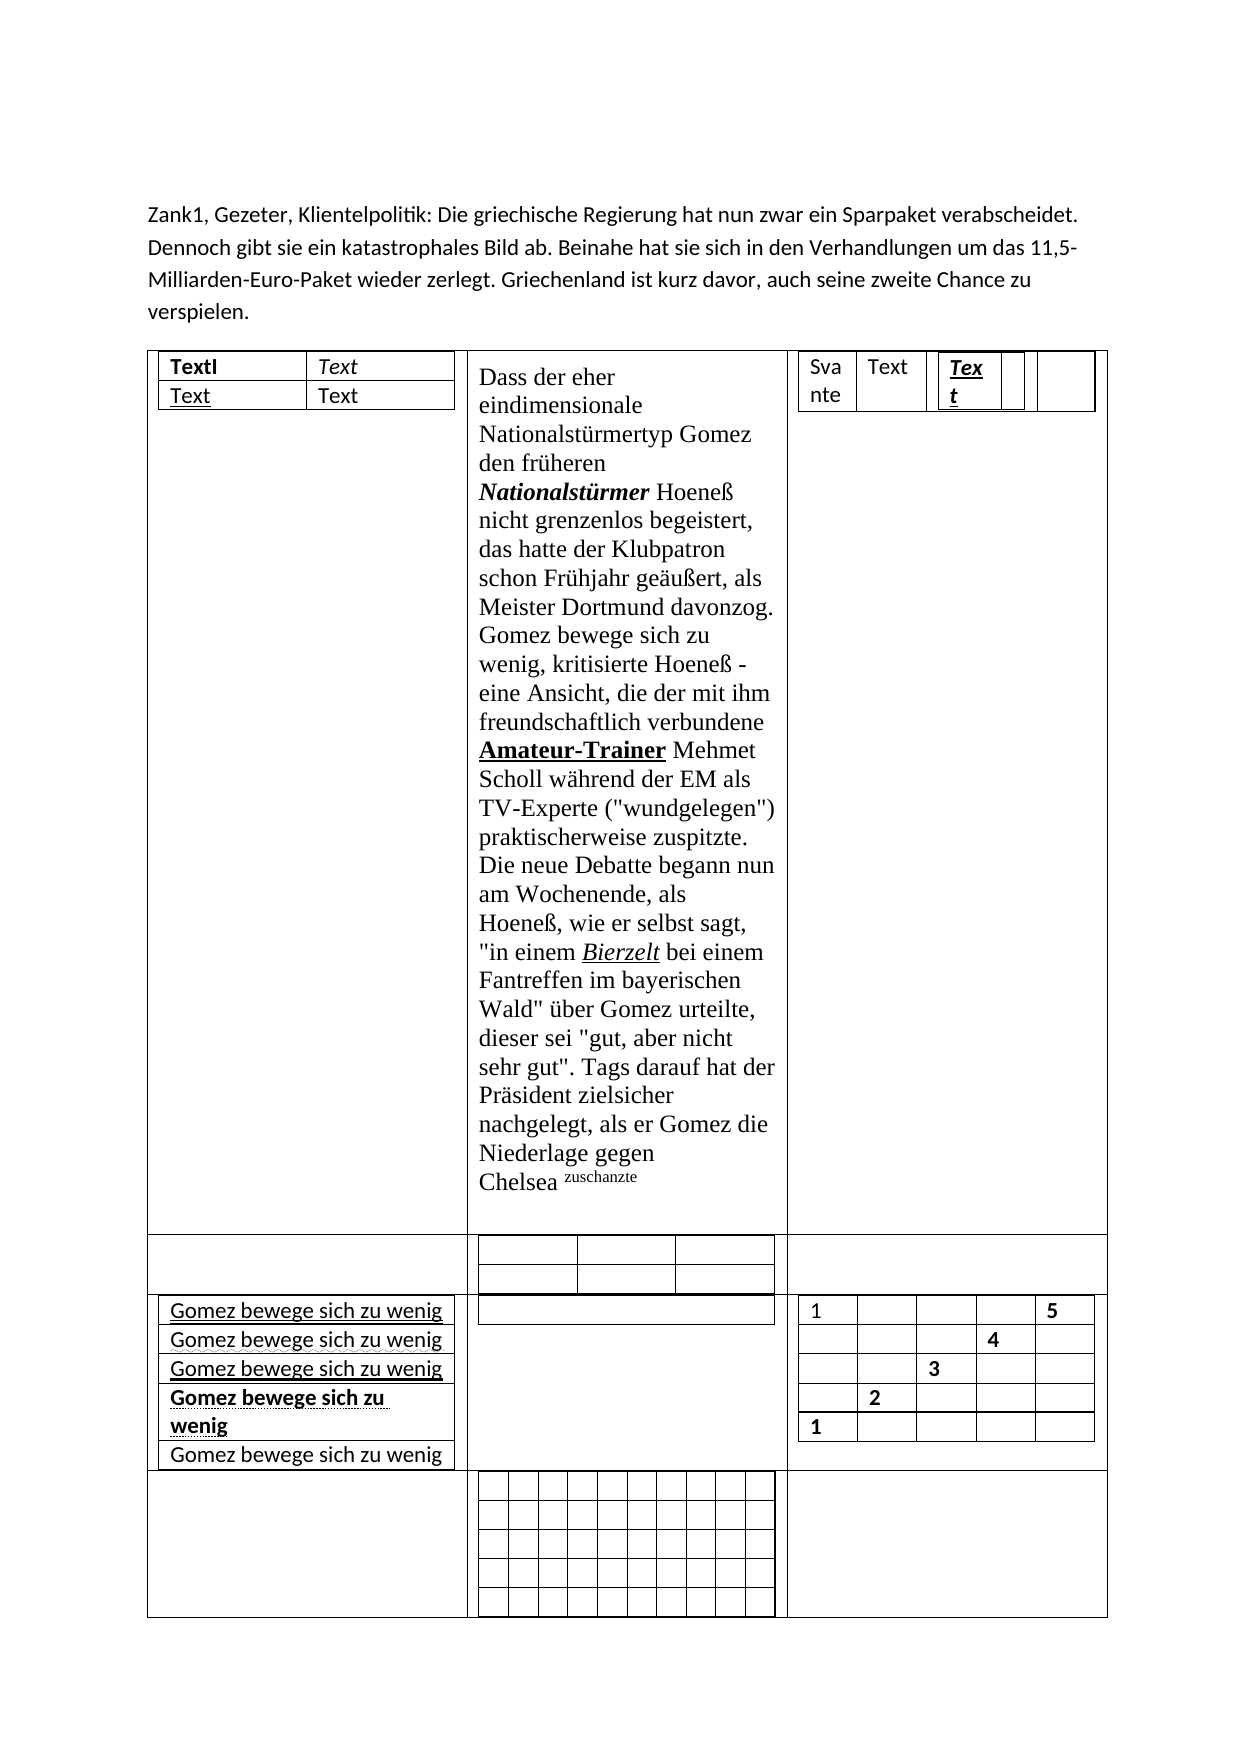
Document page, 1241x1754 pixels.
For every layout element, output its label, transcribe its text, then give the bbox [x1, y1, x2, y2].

table_cell [148, 1295, 158, 1470]
table_header [687, 1472, 715, 1500]
table_cell [687, 1588, 715, 1616]
table_cell [917, 1384, 976, 1411]
table_cell [657, 1559, 686, 1587]
text Zank1, Gezeter, Klientelpolitik: Die griechische Regierung hat nun zwar ein Sparpaket verabscheidet. Dennoch gibt sie ein katastrophales Bild ab. Beinahe hat sie sich in den Verhandlungen um das 11,5-Milliarden-Euro-Paket wieder zerlegt. Griechenland ist kurz davor, auch seine zweite Chance zu verspielen. [148, 201, 1093, 325]
table_cell [746, 1501, 774, 1529]
table_cell [776, 1471, 787, 1617]
table_cell [799, 1325, 857, 1353]
table_cell [788, 1471, 1107, 1617]
table_header [858, 1296, 916, 1324]
table_cell [598, 1501, 627, 1529]
table_cell [598, 1588, 627, 1616]
table_cell [687, 1559, 715, 1587]
table_header [788, 351, 1107, 1234]
table_cell [676, 1265, 774, 1293]
table_cell [716, 1501, 745, 1529]
table_cell [1036, 1384, 1094, 1411]
table_cell [746, 1559, 774, 1587]
table_cell [509, 1501, 538, 1529]
table_header [509, 1472, 538, 1500]
table_cell [687, 1501, 715, 1529]
table_cell Gomez bewege sich zu wenig [159, 1325, 454, 1353]
table_cell [858, 1413, 916, 1441]
table_header [628, 1472, 656, 1500]
table_cell [539, 1588, 567, 1616]
table_header [716, 1472, 745, 1500]
table_cell [716, 1588, 745, 1616]
table_cell Gomez bewege sich zu wenig [159, 1384, 454, 1439]
table_header [1038, 352, 1094, 411]
table_cell [858, 1325, 916, 1353]
table_cell [775, 1235, 787, 1294]
table_cell 4 [977, 1325, 1035, 1353]
table_header [148, 351, 467, 1234]
table_cell [479, 1588, 508, 1616]
table_cell [858, 1354, 916, 1382]
table_cell [977, 1354, 1035, 1382]
table_cell [479, 1265, 577, 1293]
table_cell [1036, 1354, 1094, 1382]
table_header [977, 1296, 1035, 1324]
table_cell [687, 1530, 715, 1558]
table_cell [468, 1235, 478, 1294]
table_header Dass der eher eindimensionale Nationalstürmertyp Gomez den früheren Nationalstürmer Hoeneß nicht grenzenlos begeistert, das hatte der Klubpatron schon Frühjahr geäußert, als Meister Dortmund davonzog. Gomez bewege sich zu wenig, kritisierte Hoeneß - eine Ansicht, die der mit ihm freundschaftlich verbundene Amateur-Trainer Mehmet Scholl während der EM als TV-Experte ("wundgelegen") praktischerweise zuspitzte. Die neue Debatte begann nun am Wochenende, als Hoeneß, wie er selbst sagt, "in einem Bierzelt bei einem Fantreffen im bayerischen Wald" über Gomez urteilte, dieser sei "gut, aber nicht sehr gut". Tags darauf hat der Präsident zielsicher nachgelegt, als er Gomez die Niederlage gegen Chelsea zuschanzte [468, 351, 787, 1234]
table_cell [628, 1588, 656, 1616]
table_cell Gomez bewege sich zu wenig [159, 1441, 454, 1468]
table_cell [578, 1265, 675, 1293]
table_header Gomez bewege sich zu wenig [159, 1296, 454, 1324]
table_cell [509, 1588, 538, 1616]
table_cell [468, 1471, 478, 1617]
table_cell 2 [858, 1384, 916, 1411]
table_cell [628, 1501, 656, 1529]
table_header Text [939, 353, 1001, 409]
table_cell [628, 1559, 656, 1587]
table_header [568, 1472, 597, 1500]
table_cell [1036, 1325, 1094, 1353]
table_header [1002, 353, 1024, 409]
table_cell [917, 1325, 976, 1353]
table_cell [568, 1588, 597, 1616]
table_cell [799, 1354, 857, 1382]
table_cell [568, 1501, 597, 1529]
table_cell [598, 1559, 627, 1587]
table_cell [716, 1530, 745, 1558]
table_cell [977, 1413, 1035, 1441]
table_header Svante [799, 352, 856, 411]
table_cell [917, 1413, 976, 1441]
table_cell [479, 1530, 508, 1558]
table_cell [788, 1295, 1107, 1470]
table_cell [1036, 1413, 1094, 1441]
table_header 1 [799, 1296, 857, 1324]
table_header [657, 1472, 686, 1500]
table_header [598, 1472, 627, 1500]
table_cell [148, 1471, 467, 1617]
table_cell [568, 1530, 597, 1558]
table_cell [657, 1530, 686, 1558]
table_cell [539, 1530, 567, 1558]
table_header [479, 1236, 577, 1264]
table_cell [479, 1501, 508, 1529]
table_header [479, 1296, 774, 1324]
table_cell Gomez bewege sich zu wenig [159, 1354, 454, 1382]
table_header [539, 1472, 567, 1500]
table_header TextI [159, 352, 306, 380]
table_header [917, 1296, 976, 1324]
table_cell [455, 1295, 467, 1470]
table_cell [788, 1235, 1107, 1294]
table_header 5 [1036, 1296, 1094, 1324]
table_cell [509, 1559, 538, 1587]
table_header [927, 352, 1037, 411]
table_cell [657, 1588, 686, 1616]
table_cell Text [307, 381, 454, 409]
table_header [479, 1472, 508, 1500]
table_cell [716, 1559, 745, 1587]
table_cell [598, 1530, 627, 1558]
table_cell [657, 1501, 686, 1529]
table_cell [479, 1559, 508, 1587]
table_cell Text [159, 381, 306, 409]
table_cell [148, 1235, 467, 1294]
table_header [676, 1236, 774, 1264]
table_cell [746, 1530, 774, 1558]
table_cell [568, 1559, 597, 1587]
table_header [746, 1472, 774, 1500]
table_cell [799, 1384, 857, 1411]
table_cell [509, 1530, 538, 1558]
table_cell [746, 1588, 774, 1616]
table_cell [628, 1530, 656, 1558]
table_cell 3 [917, 1354, 976, 1382]
table_cell [468, 1295, 787, 1470]
table_cell 1 [799, 1413, 857, 1441]
table_header [578, 1236, 675, 1264]
table_cell [539, 1501, 567, 1529]
table_header Text [857, 352, 926, 411]
table_header Text [307, 352, 454, 380]
table_cell [977, 1384, 1035, 1411]
table_cell [539, 1559, 567, 1587]
